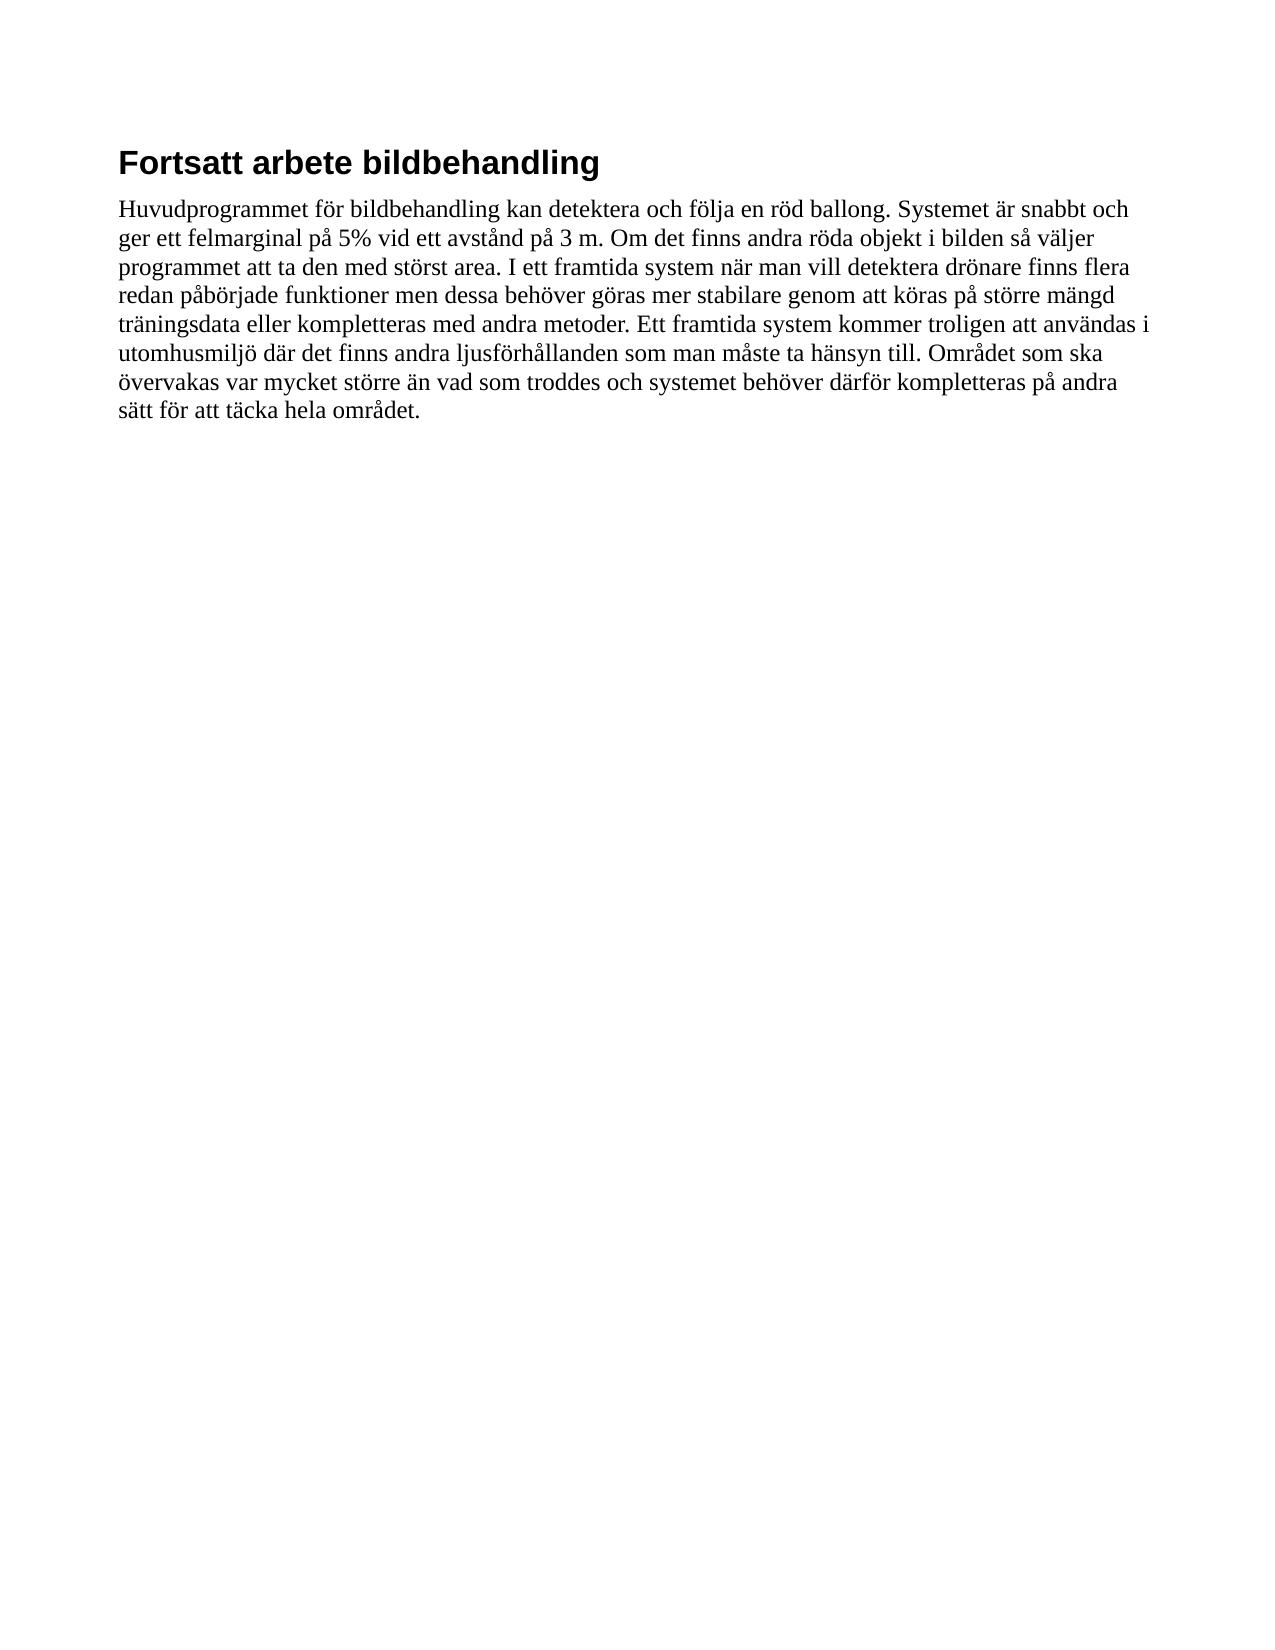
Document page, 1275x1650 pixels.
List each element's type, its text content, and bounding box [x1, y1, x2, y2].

subtitle Fortsatt arbete bildbehandling [118, 143, 1157, 182]
text Huvudprogrammet för bildbehandling kan detektera och följa en röd ballong. Systemet är snabbt och ger ett felmarginal på 5% vid ett avstånd på 3 m. Om det finns andra röda objekt i bilden så väljer programmet att ta den med störst area. I ett framtida system när man vill detektera drönare finns flera redan påbörjade funktioner men dessa behöver göras mer stabilare genom att köras på större mängd träningsdata eller kompletteras med andra metoder. Ett framtida system kommer troligen att användas i utomhusmiljö där det finns andra ljusförhållanden som man måste ta hänsyn till. Området som ska övervakas var mycket större än vad som troddes och systemet behöver därför kompletteras på andra sätt för att täcka hela området. [118, 194, 1157, 424]
